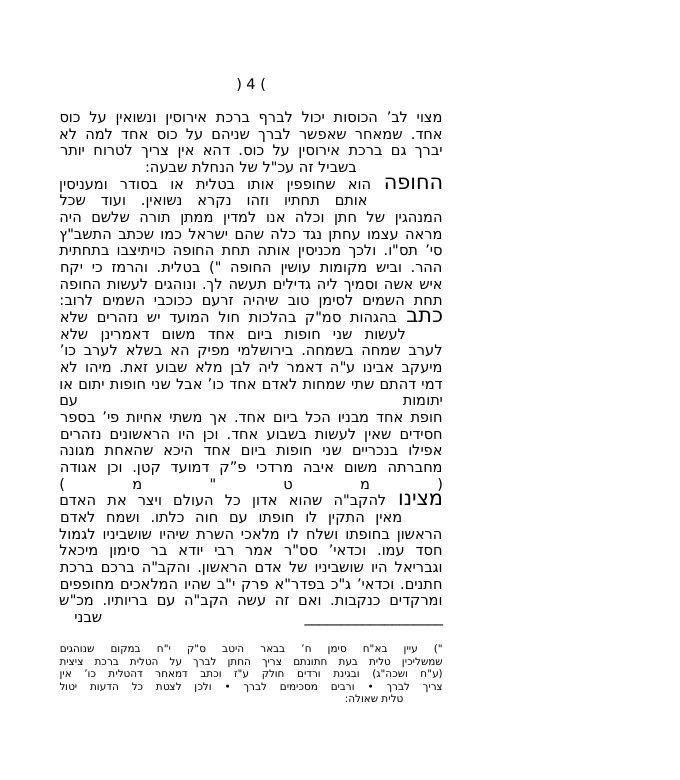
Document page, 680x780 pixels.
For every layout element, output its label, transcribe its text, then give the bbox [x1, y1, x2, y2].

text איש אשה וסמיך ליה גדילים תעשה לך. ונוהגים לעשות החופה [59, 276, 443, 292]
text חופת אחד מבניו הכל ביום אחד. אך משתי אחיות פי’ בספר [59, 409, 443, 426]
text (ע"ח ושכה"ג) ובגינת ורדים חולק ע"ז וכתב דמאחר דהטלית כו’ אין [59, 667, 443, 680]
text חסד עמו. וכדאי’ סס"ר אמר רבי יודא בר סימון מיכאל [59, 542, 443, 559]
text חתנים. וכדאי’ ג"כ בפדר"א פרק י"ב שהיו המלאכים מחופפים [59, 576, 443, 592]
text מצינו להקב"ה שהוא אדון כל העולם ויצר את האדם [59, 492, 443, 509]
text ומרקדים כנקבות. ואם זה עשה הקב"ה עם בריותיו. מכ"ש [59, 592, 443, 609]
text ) 4 ( [59, 76, 443, 92]
text מיעקב אבינו ע"ה דאמר ליה לבן מלא שבוע זאת. מיהו לא [59, 359, 443, 376]
text דמי דהתם שתי שמחות לאדם אחד כו’ אבל שני חופות יתום או יתומות עם [59, 376, 443, 409]
text המנהגין של חתן וכלה אנו למדין ממתן תורה שלשם היה [59, 209, 443, 226]
text לערב שמחה בשמחה. בירושלמי מפיק הא בשלא לערב כו’ [59, 342, 443, 359]
text תחת השמים לסימן טוב שיהיה זרעם ככוכבי השמים לרוב: [59, 292, 443, 309]
text הראשון בחופתו ושלח לו מלאכי השרת שיהיו שושביניו לגמול [59, 526, 443, 542]
text לעשות שני חופות ביום אחד משום דאמרינן שלא [59, 326, 443, 342]
text וגבריאל היו שושביניו של אדם הראשון. והקב"ה ברכם ברכת [59, 559, 443, 576]
text החופה הוא שחופפין אותו בטלית או בסודר ומעניסין [59, 176, 443, 192]
text ") עיין בא"ח סימן ח’ בבאר היטב ס"ק י"ח במקום שנוהגים [59, 642, 443, 655]
text מראה עצמו עחתן נגד כלה שהם ישראל כמו שכתב התשב"ץ [59, 226, 443, 242]
text מצוי לב’ הכוסות יכול לברף ברכת אירוסין ונשואין על כוס [59, 109, 443, 126]
text יברך גם ברכת אירוסין על כוס. דהא אין צריך לטרוח יותר [59, 142, 443, 159]
text אותם תחתיו וזהו נקרא נשואין. ועוד שכל [59, 192, 443, 209]
text אפילו בנכריים שני חופות ביום אחד היכא שהאחת מגונה [59, 442, 443, 459]
text טלית שאולה: [59, 692, 443, 705]
text מאין התקין לו חופתו עם חוה כלתו. ושמח לאדם [59, 509, 443, 526]
text ההר. וביש מקומות עושין החופה ") בטלית. והרמז כי יקח [59, 259, 443, 276]
text אחד. שמאחר שאפשר לברך שניהם על כוס אחד למה לא [59, 126, 443, 142]
text כתב בהגהות סמ"ק בהלכות חול המועד יש נזהרים שלא [59, 309, 443, 326]
text חסידים שאין לעשות בשבוע אחד. וכן היו הראשונים נזהרים [59, 426, 443, 442]
text סי’ תס"ו. ולכך מכניסין אותה תחת החופה כויתיצבו בתחתית [59, 242, 443, 259]
text בשביל זה עכ"ל של הנחלת שבעה: [59, 159, 443, 176]
text מחברתה משום איבה מרדכי פ”ק דמועד קטן. וכן אגודה (מט"מ) [59, 459, 443, 492]
text שמשליכין טלית בעת חתונתם צריך החתן לברך על הטלית ברכת ציצית [59, 655, 443, 667]
text צריך לברך • ורבים מסכימים לברך • ולכן לצטת כל הדעות יטול [59, 680, 443, 692]
text ___________________ שבני [59, 609, 443, 626]
